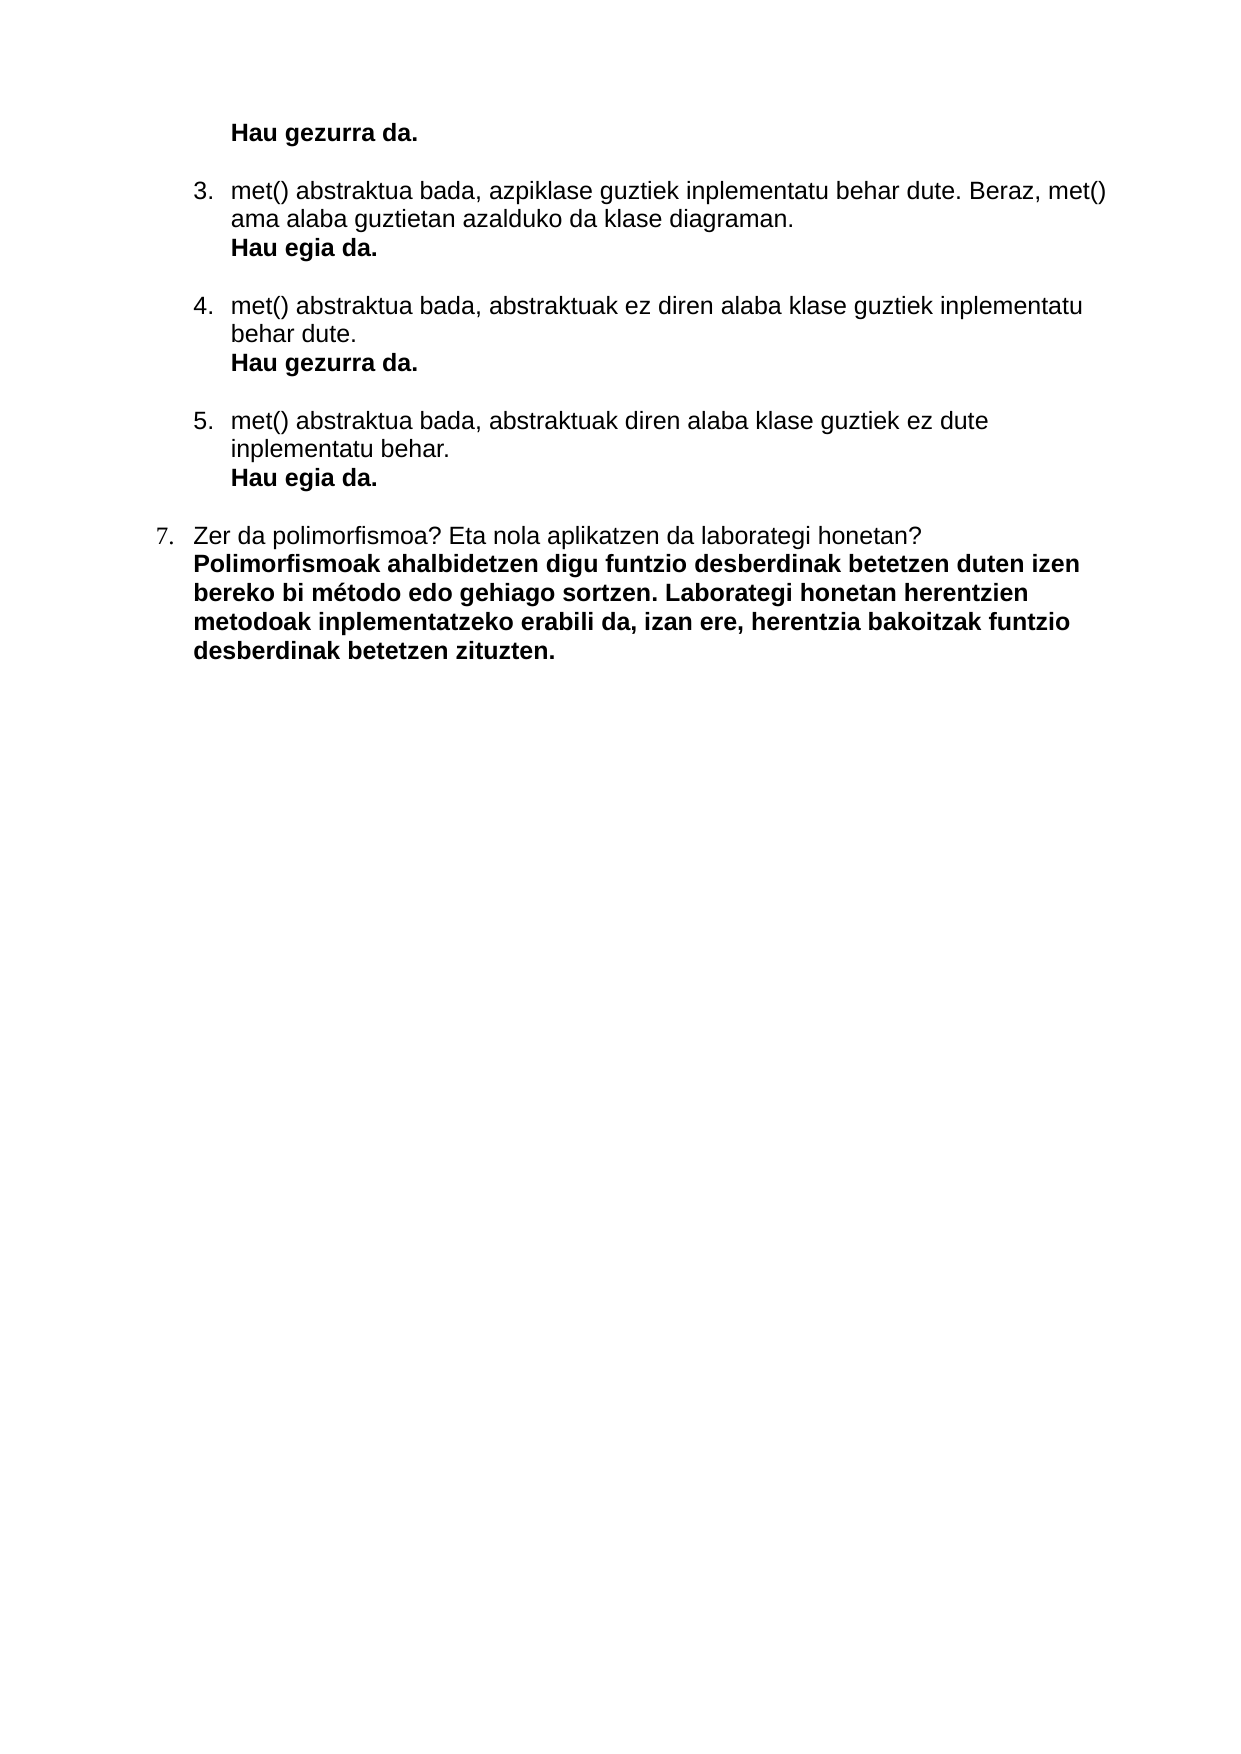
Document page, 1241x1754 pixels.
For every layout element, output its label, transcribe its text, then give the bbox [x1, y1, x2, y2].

list Zer da polimorfismoa? Eta nola aplikatzen da laborategi honetan? [156, 521, 1122, 549]
text Hau egia da. [231, 463, 1122, 492]
text Hau egia da. [231, 233, 1122, 262]
text Hau gezurra da. [231, 348, 1122, 377]
list met() abstraktua bada, abstraktuak ez diren alaba klase guztiek inplementatu behar dute. [193, 291, 1122, 348]
list met() abstraktua bada, azpiklase guztiek inplementatu behar dute. Beraz, met() ama alaba guztietan azalduko da klase diagraman. [193, 176, 1122, 233]
text Polimorfismoak ahalbidetzen digu funtzio desberdinak betetzen duten izen bereko bi método edo gehiago sortzen. Laborategi honetan herentzien metodoak inplementatzeko erabili da, izan ere, herentzia bakoitzak funtzio desberdinak betetzen zituzten. [193, 549, 1122, 664]
list met() abstraktua bada, abstraktuak diren alaba klase guztiek ez dute inplementatu behar. [193, 406, 1122, 463]
text Hau gezurra da. [231, 118, 1122, 147]
